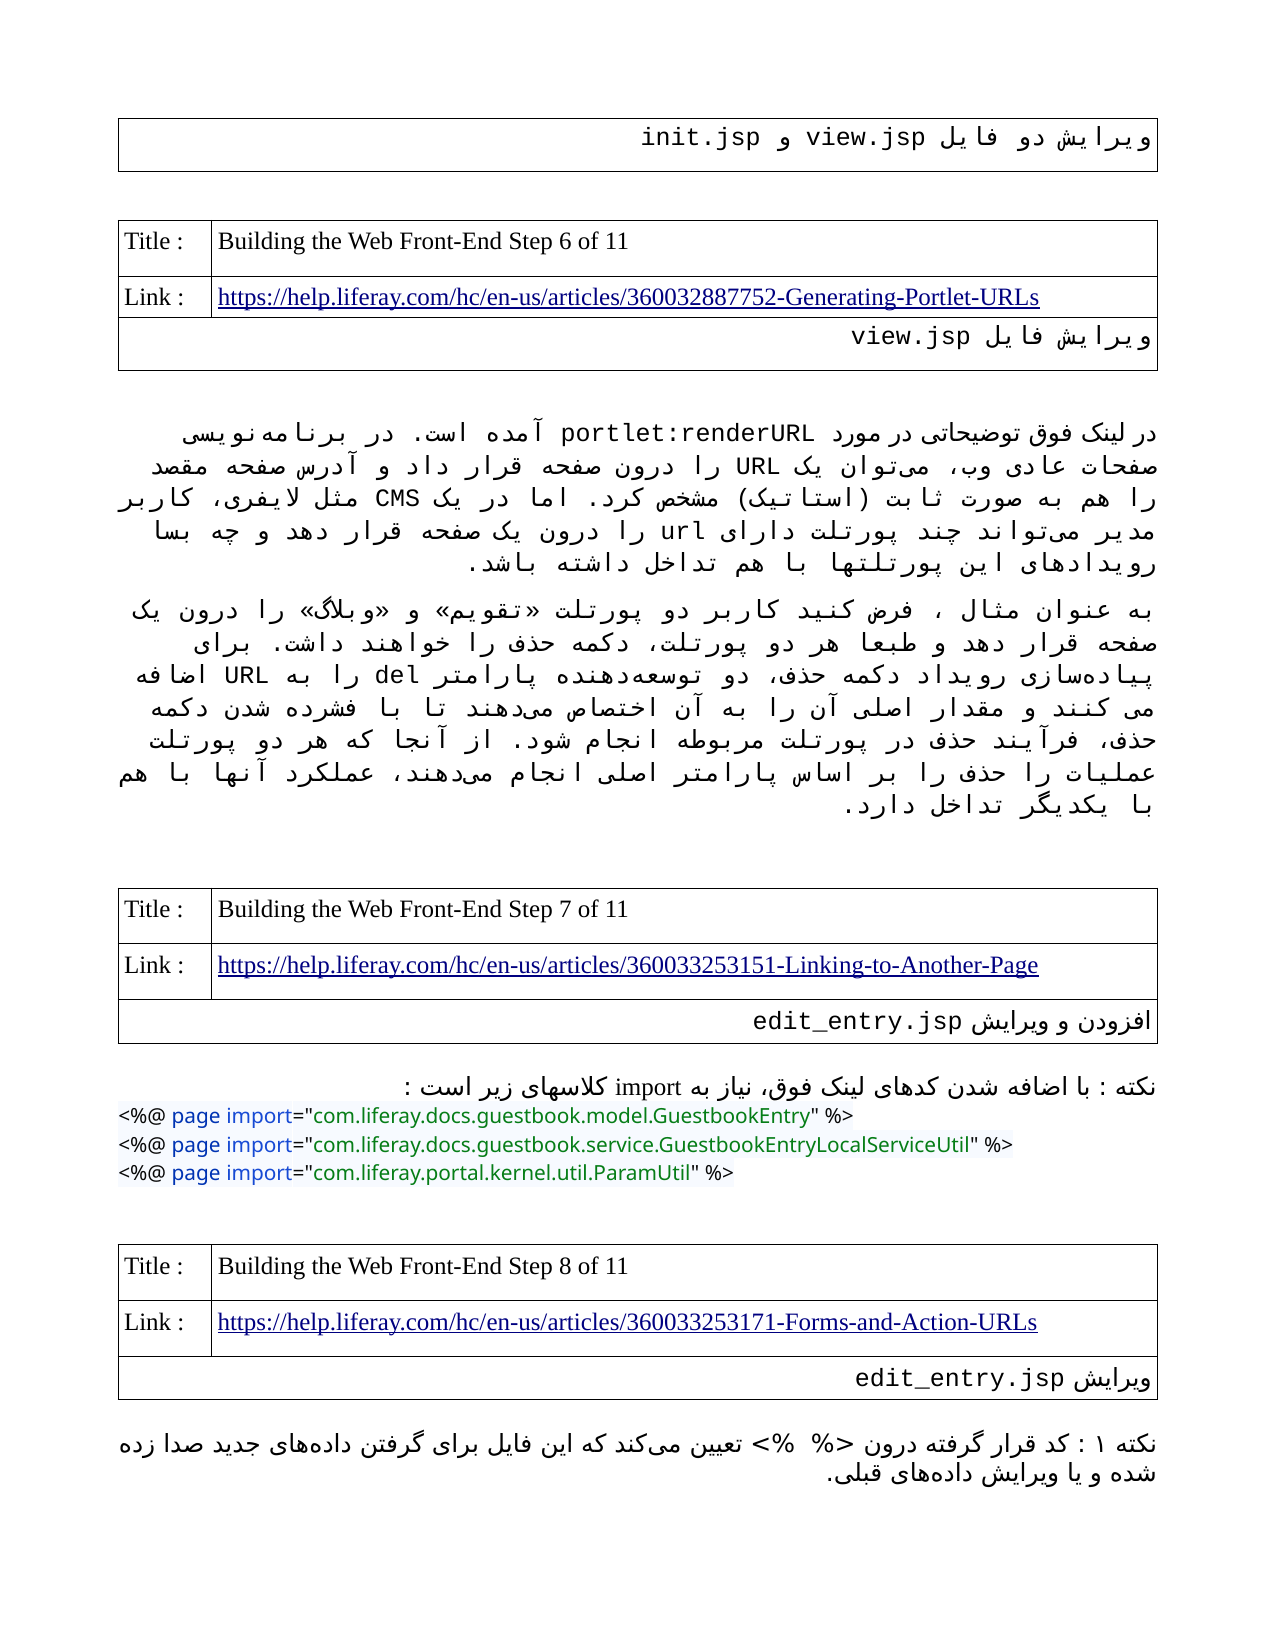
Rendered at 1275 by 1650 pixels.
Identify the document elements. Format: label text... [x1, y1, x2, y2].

table_header Building the Web Front-End Step 8 of 11 [212, 1245, 1157, 1300]
table_header Title : [119, 221, 211, 276]
table_cell ویرایش edit_entry.jsp [119, 1357, 1157, 1399]
text نکته ۱ : کد قرار گرفته درون <% %> تعیین می‌کند که این فایل برای گرفتن داده‌های جدید صدا زده شده و یا ویرایش داده‌های قبلی. [118, 1429, 1157, 1487]
table_header Title : [119, 889, 211, 943]
table_cell Link : [119, 1301, 211, 1356]
table_cell https://help.liferay.com/hc/en-us/articles/360032887752-Generating-Portlet-URLs [212, 277, 1157, 317]
table_header Building the Web Front-End Step 6 of 11 [212, 221, 1157, 276]
table_header Title : [119, 1245, 211, 1300]
table_cell Link : [119, 277, 211, 317]
table_cell https://help.liferay.com/hc/en-us/articles/360033253171-Forms-and-Action-URLs [212, 1301, 1157, 1356]
text <%@ page import="com.liferay.docs.guestbook.model.GuestbookEntry" %> <%@ page import="com.liferay.docs.guestbook.service.GuestbookEntryLocalServiceUtil" %> <%@ page import="com.liferay.portal.kernel.util.ParamUtil" %> [118, 1101, 1157, 1187]
table_cell Link : [119, 944, 211, 999]
table_cell افزودن و ویرایش edit_entry.jsp [119, 1000, 1157, 1042]
text در لینک فوق توضیحاتی در مورد portlet:renderURL آمده است. در برنامه‌نویسی صفحات عادی وب، می‌توان یک URL را درون صفحه قرار داد و آدرس صفحه مقصد را هم به صورت ثابت (استاتیک) مشخص کرد. اما در یک CMS مثل لایفری، کاربر مدیر می‌تواند چند پورتلت دارای url را درون یک صفحه قرار دهد و چه بسا رویدادهای این پورتلتها با هم تداخل داشته باشد. [118, 418, 1157, 579]
table_cell ویرایش دو فایل view.jsp و init.jsp [119, 119, 1157, 171]
table_header Building the Web Front-End Step 7 of 11 [212, 889, 1157, 943]
table_cell https://help.liferay.com/hc/en-us/articles/360033253151-Linking-to-Another-Page [212, 944, 1157, 999]
text نکته : با اضافه شدن کدهای لینک فوق، نیاز به import کلاسهای زیر است : [118, 1072, 1157, 1101]
text به عنوان مثال ، فرض کنید کاربر دو پورتلت «تقویم» و «وبلاگ» را درون یک صفحه قرار دهد و طبعا هر دو پورتلت، دکمه حذف را خواهند داشت. برای پیاده‌سازی رویداد دکمه حذف، دو توسعه‌دهنده پارامتر del را به URL اضافه می کنند و مقدار اصلی آن را به آن اختصاص می‌دهند تا با فشرده شدن دکمه حذف، فرآیند حذف در پورتلت مربوطه انجام شود. از آنجا که هر دو پورتلت عملیات را حذف را بر اساس پارامتر اصلی انجام می‌دهند، عملکرد آنها با هم با یکدیگر تداخل دارد. [118, 598, 1157, 821]
table_cell ویرایش فایل view.jsp [119, 318, 1157, 370]
